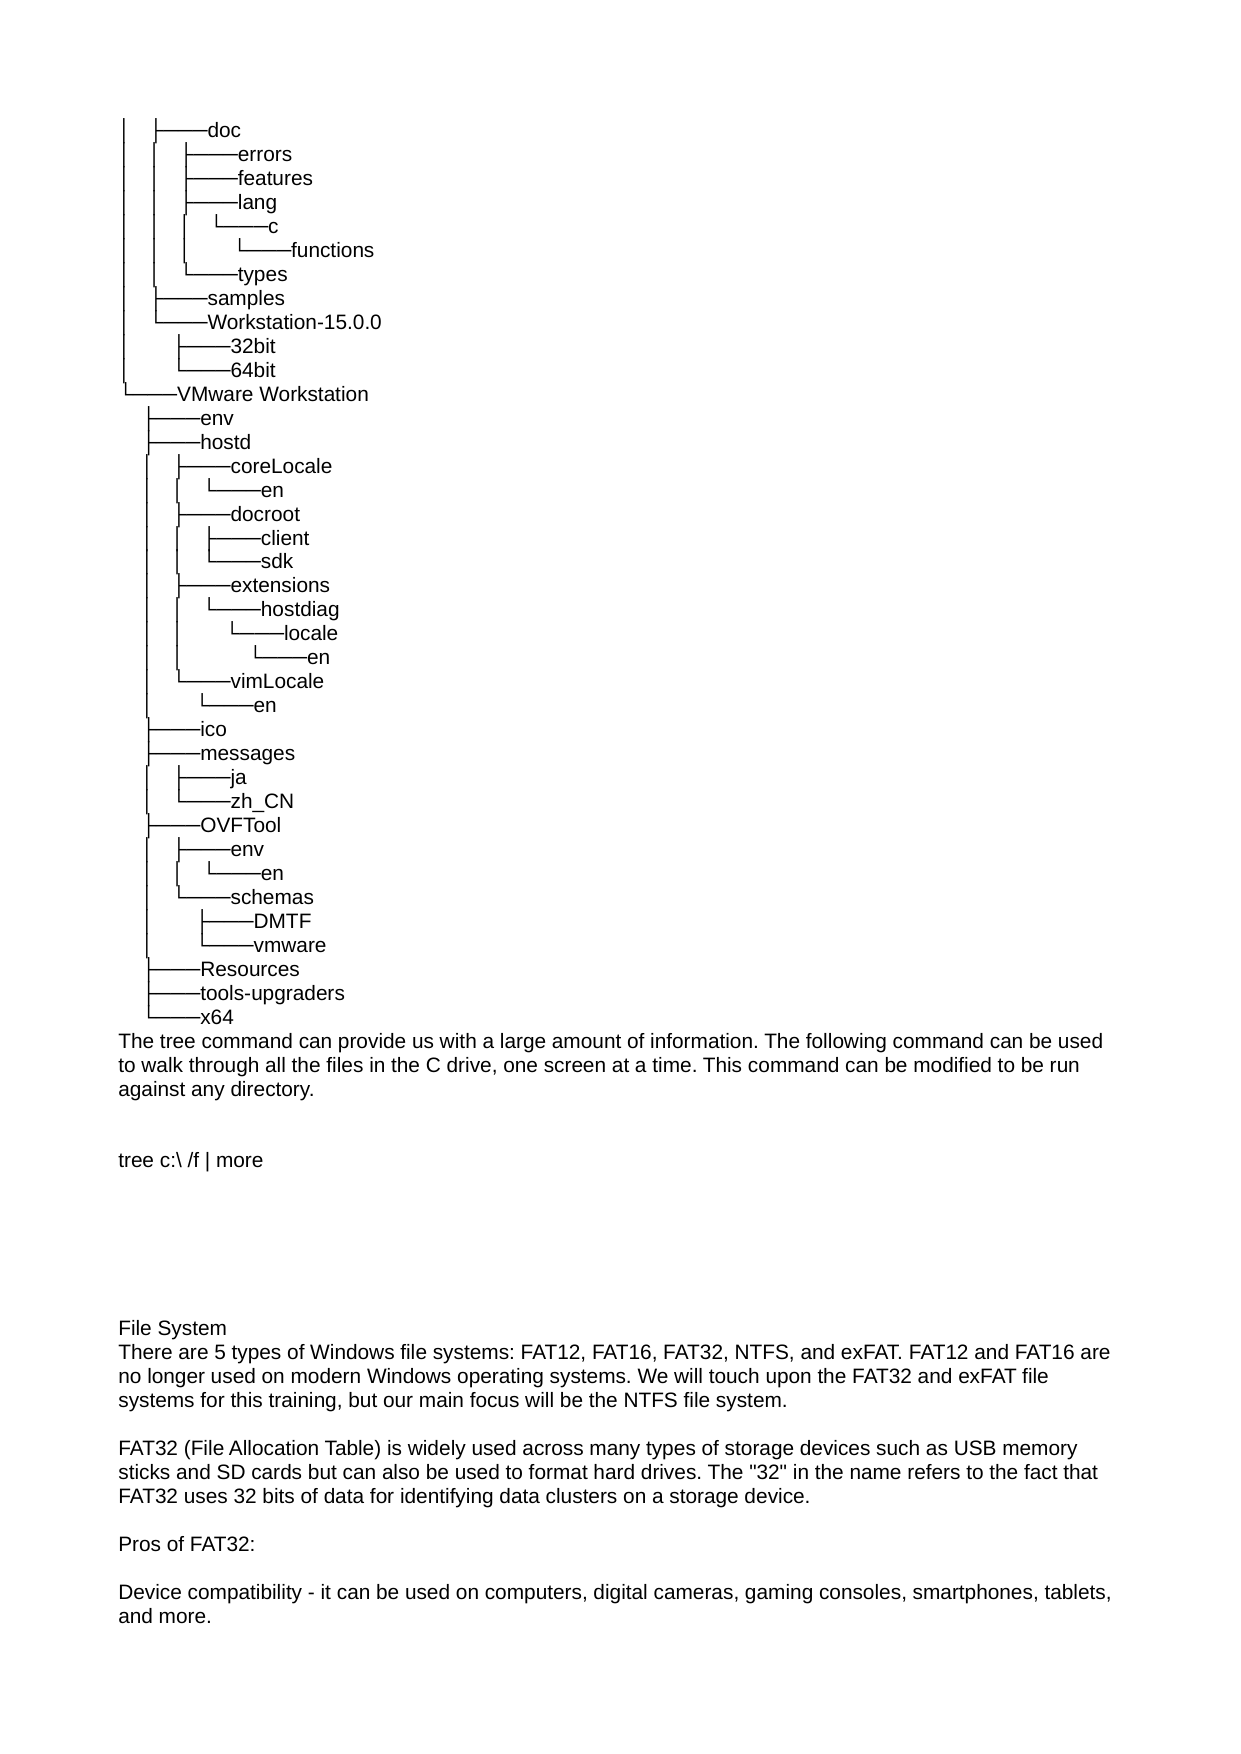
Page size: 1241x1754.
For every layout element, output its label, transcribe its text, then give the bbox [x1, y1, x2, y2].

text │ │ └───hostdiag [177, 597, 1122, 621]
text │ ├───DMTF [202, 909, 1122, 933]
text ├───tools-upgraders [149, 981, 1122, 1004]
text │ │ └───en [177, 645, 1122, 669]
text │ ├───doc [124, 118, 155, 142]
text │ ├───samples [156, 286, 1122, 310]
text │ └───schemas [118, 885, 146, 909]
text The tree command can provide us with a large amount of information. The following command can be used to walk through all the files in the C drive, one screen at a time. This command can be modified to be run against any directory. [118, 1028, 1122, 1100]
text │ │ ├───lang [186, 190, 1122, 214]
text │ └───Workstation-15.0.0 [124, 310, 1122, 334]
text │ │ └───types [154, 262, 1122, 286]
text │ │ └───sdk [177, 549, 1122, 573]
text │ ├───docroot [118, 501, 146, 525]
text │ │ └───en [147, 861, 176, 885]
text └───VMware Workstation [118, 382, 1122, 406]
text │ ├───extensions [147, 573, 178, 597]
text │ ├───ja [118, 765, 146, 789]
text ├───messages [149, 741, 1122, 765]
text │ │ ├───errors [124, 142, 153, 166]
text │ │ │ └───functions [154, 238, 183, 262]
text │ │ └───en [177, 861, 1122, 885]
text │ └───zh_CN [147, 789, 1122, 813]
text ├───env [118, 406, 148, 429]
text │ │ └───types [124, 262, 153, 286]
text │ │ └───en [147, 645, 176, 669]
text │ ├───ja [179, 765, 1122, 789]
text ├───OVFTool [118, 813, 148, 837]
text │ ├───doc [156, 118, 1122, 142]
text │ └───64bit [124, 358, 1122, 382]
text │ ├───docroot [147, 501, 1122, 525]
text │ ├───env [147, 837, 178, 861]
text │ │ └───sdk [147, 549, 176, 573]
text │ └───zh_CN [118, 789, 146, 813]
text File System [118, 1316, 1122, 1340]
text │ └───vmware [147, 933, 1122, 957]
text ├───ico [118, 717, 148, 741]
text ├───Resources [149, 957, 1122, 981]
text │ └───vimLocale [147, 669, 1122, 693]
text ├───Resources [118, 957, 148, 981]
text │ │ └───hostdiag [118, 597, 146, 621]
text ├───hostd [149, 429, 1122, 453]
text │ │ ├───errors [154, 142, 185, 166]
text ├───env [149, 406, 1122, 429]
text │ │ │ └───functions [124, 238, 153, 262]
text │ │ │ └───functions [184, 238, 1122, 262]
text tree c:\ /f | more [118, 1148, 1122, 1172]
text │ │ ├───client [118, 525, 146, 549]
text │ │ │ └───c [184, 214, 1122, 238]
text There are 5 types of Windows file systems: FAT12, FAT16, FAT32, NTFS, and exFAT. FAT12 and FAT16 are no longer used on modern Windows operating systems. We will touch upon the FAT32 and exFAT file systems for this training, but our main focus will be the NTFS file system. [118, 1340, 1122, 1412]
text │ │ └───en [118, 477, 146, 501]
text │ │ ├───lang [154, 190, 185, 214]
text │ └───vimLocale [118, 669, 146, 693]
text │ └───en [147, 693, 1122, 717]
text │ ├───coreLocale [118, 453, 1122, 477]
text │ └───en [118, 693, 146, 717]
text ├───messages [118, 741, 148, 765]
text │ ├───env [118, 837, 146, 861]
text │ │ ├───client [147, 525, 1122, 549]
text │ │ └───en [118, 645, 146, 669]
text │ ├───env [179, 837, 1122, 861]
text │ │ ├───features [124, 166, 153, 190]
text │ │ └───sdk [118, 549, 146, 573]
text Device compatibility - it can be used on computers, digital cameras, gaming consoles, smartphones, tablets, and more. [118, 1579, 1122, 1627]
text │ ├───32bit [124, 334, 178, 358]
text │ ├───extensions [118, 573, 146, 597]
text │ ├───32bit [179, 334, 1122, 358]
text ├───ico [149, 717, 1122, 741]
text ├───OVFTool [149, 813, 1122, 837]
text │ └───vmware [118, 933, 146, 957]
text ├───tools-upgraders [118, 981, 148, 1004]
text │ │ └───locale [147, 621, 176, 645]
text │ │ └───en [147, 477, 1122, 501]
text │ │ ├───features [154, 166, 185, 190]
text │ │ └───locale [177, 621, 1122, 645]
text │ │ └───en [118, 861, 146, 885]
text │ │ └───locale [118, 621, 146, 645]
text FAT32 (File Allocation Table) is widely used across many types of storage devices such as USB memory sticks and SD cards but can also be used to format hard drives. The "32" in the name refers to the fact that FAT32 uses 32 bits of data for identifying data clusters on a storage device. [118, 1436, 1122, 1508]
text │ ├───extensions [179, 573, 1122, 597]
text │ ├───ja [147, 765, 178, 789]
text │ ├───samples [124, 286, 155, 310]
text │ ├───DMTF [147, 909, 201, 933]
text Pros of FAT32: [118, 1532, 1122, 1556]
text │ │ └───hostdiag [147, 597, 176, 621]
text │ ├───DMTF [118, 909, 146, 933]
text └───x64 [118, 1004, 1122, 1028]
text │ │ │ └───c [124, 214, 153, 238]
text │ │ │ └───c [154, 214, 183, 238]
text │ │ ├───errors [186, 142, 1122, 166]
text │ │ ├───lang [124, 190, 153, 214]
text ├───hostd [118, 429, 148, 453]
text │ └───schemas [147, 885, 1122, 909]
text │ │ ├───features [186, 166, 1122, 190]
